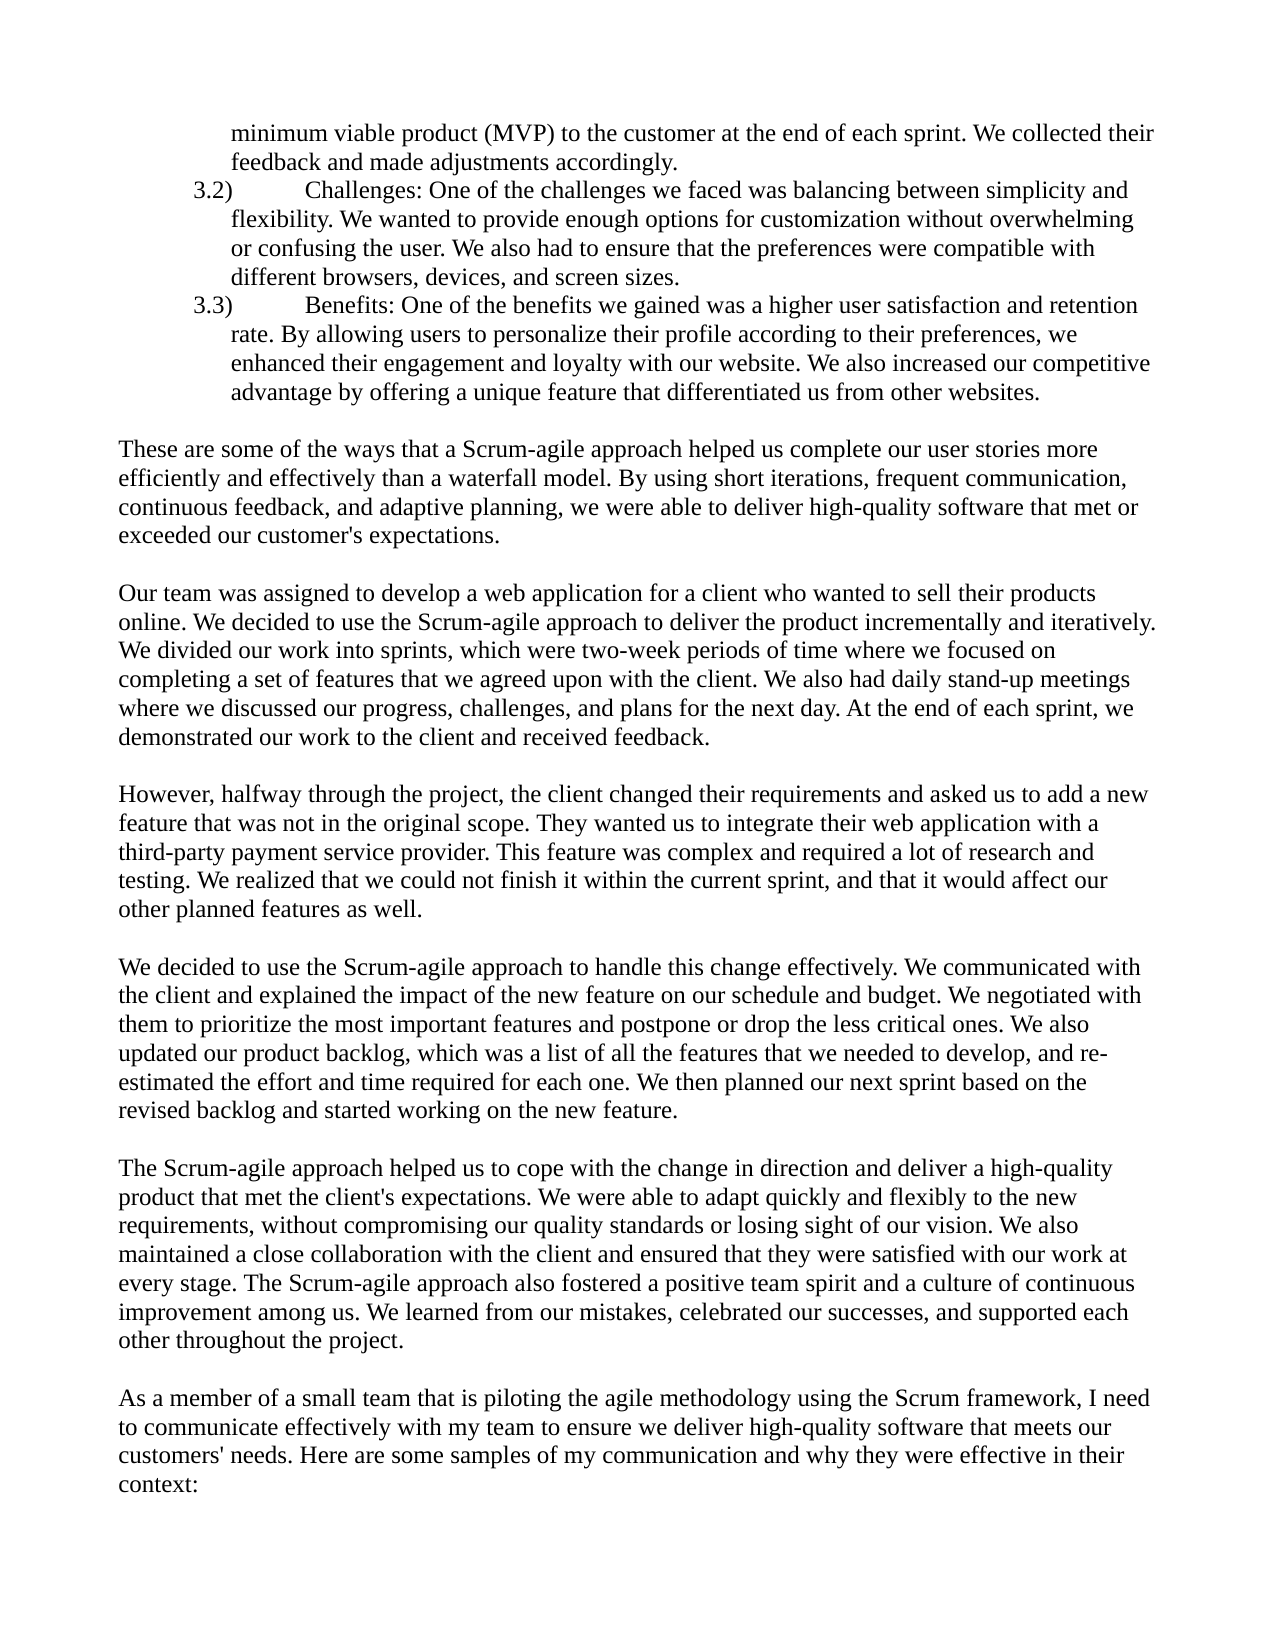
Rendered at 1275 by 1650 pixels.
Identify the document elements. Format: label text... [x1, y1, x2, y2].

text These are some of the ways that a Scrum-agile approach helped us complete our user stories more efficiently and effectively than a waterfall model. By using short iterations, frequent communication, continuous feedback, and adaptive planning, we were able to deliver high-quality software that met or exceeded our customer's expectations. [118, 434, 1157, 549]
text Our team was assigned to develop a web application for a client who wanted to sell their products online. We decided to use the Scrum-agile approach to deliver the product incrementally and iteratively. We divided our work into sprints, which were two-week periods of time where we focused on completing a set of features that we agreed upon with the client. We also had daily stand-up meetings where we discussed our progress, challenges, and plans for the next day. At the end of each sprint, we demonstrated our work to the client and received feedback. [118, 578, 1157, 751]
text The Scrum-agile approach helped us to cope with the change in direction and deliver a high-quality product that met the client's expectations. We were able to adapt quickly and flexibly to the new requirements, without compromising our quality standards or losing sight of our vision. We also maintained a close collaboration with the client and ensured that they were satisfied with our work at every stage. The Scrum-agile approach also fostered a positive team spirit and a culture of continuous improvement among us. We learned from our mistakes, celebrated our successes, and supported each other throughout the project. [118, 1153, 1157, 1354]
text As a member of a small team that is piloting the agile methodology using the Scrum framework, I need to communicate effectively with my team to ensure we deliver high-quality software that meets our customers' needs. Here are some samples of my communication and why they were effective in their context: [118, 1383, 1157, 1498]
list Challenges: One of the challenges we faced was balancing between simplicity and flexibility. We wanted to provide enough options for customization without overwhelming or confusing the user. We also had to ensure that the preferences were compatible with different browsers, devices, and screen sizes. [193, 176, 1157, 291]
text However, halfway through the project, the client changed their requirements and asked us to add a new feature that was not in the original scope. They wanted us to integrate their web application with a third-party payment service provider. This feature was complex and required a lot of research and testing. We realized that we could not finish it within the current sprint, and that it would affect our other planned features as well. [118, 779, 1157, 923]
text We decided to use the Scrum-agile approach to handle this change effectively. We communicated with the client and explained the impact of the new feature on our schedule and budget. We negotiated with them to prioritize the most important features and postpone or drop the less critical ones. We also updated our product backlog, which was a list of all the features that we needed to develop, and re-estimated the effort and time required for each one. We then planned our next sprint based on the revised backlog and started working on the new feature. [118, 952, 1157, 1124]
list Benefits: One of the benefits we gained was a higher user satisfaction and retention rate. By allowing users to personalize their profile according to their preferences, we enhanced their engagement and loyalty with our website. We also increased our competitive advantage by offering a unique feature that differentiated us from other websites. [193, 291, 1157, 406]
list minimum viable product (MVP) to the customer at the end of each sprint. We collected their feedback and made adjustments accordingly. [193, 118, 1157, 176]
